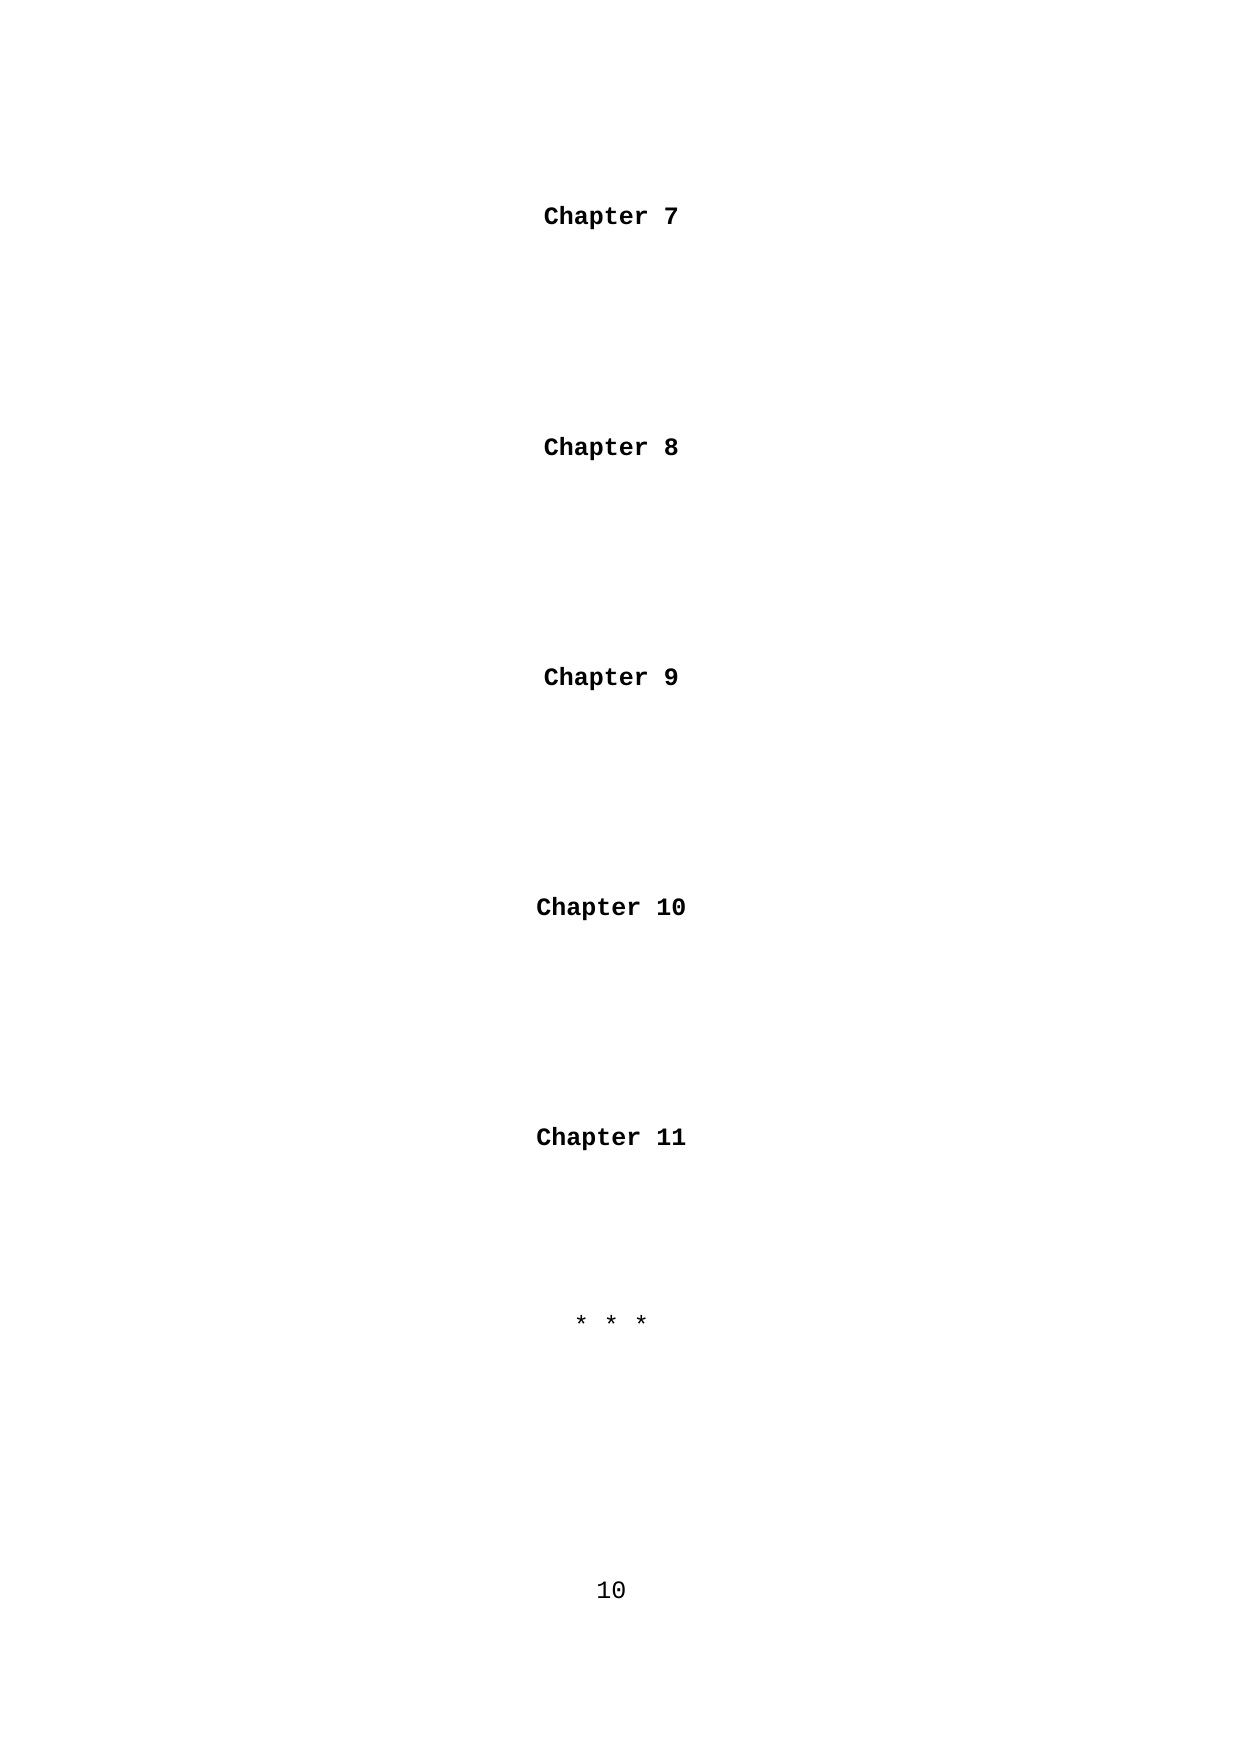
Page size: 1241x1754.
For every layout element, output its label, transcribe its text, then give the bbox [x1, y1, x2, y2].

subtitle * * * [159, 1297, 1063, 1341]
subtitle Chapter 11 [159, 1110, 1063, 1153]
subtitle Chapter 9 [159, 649, 1063, 693]
subtitle Chapter 10 [159, 880, 1063, 923]
subtitle Chapter 8 [159, 419, 1063, 462]
subtitle Chapter 7 [159, 189, 1063, 232]
